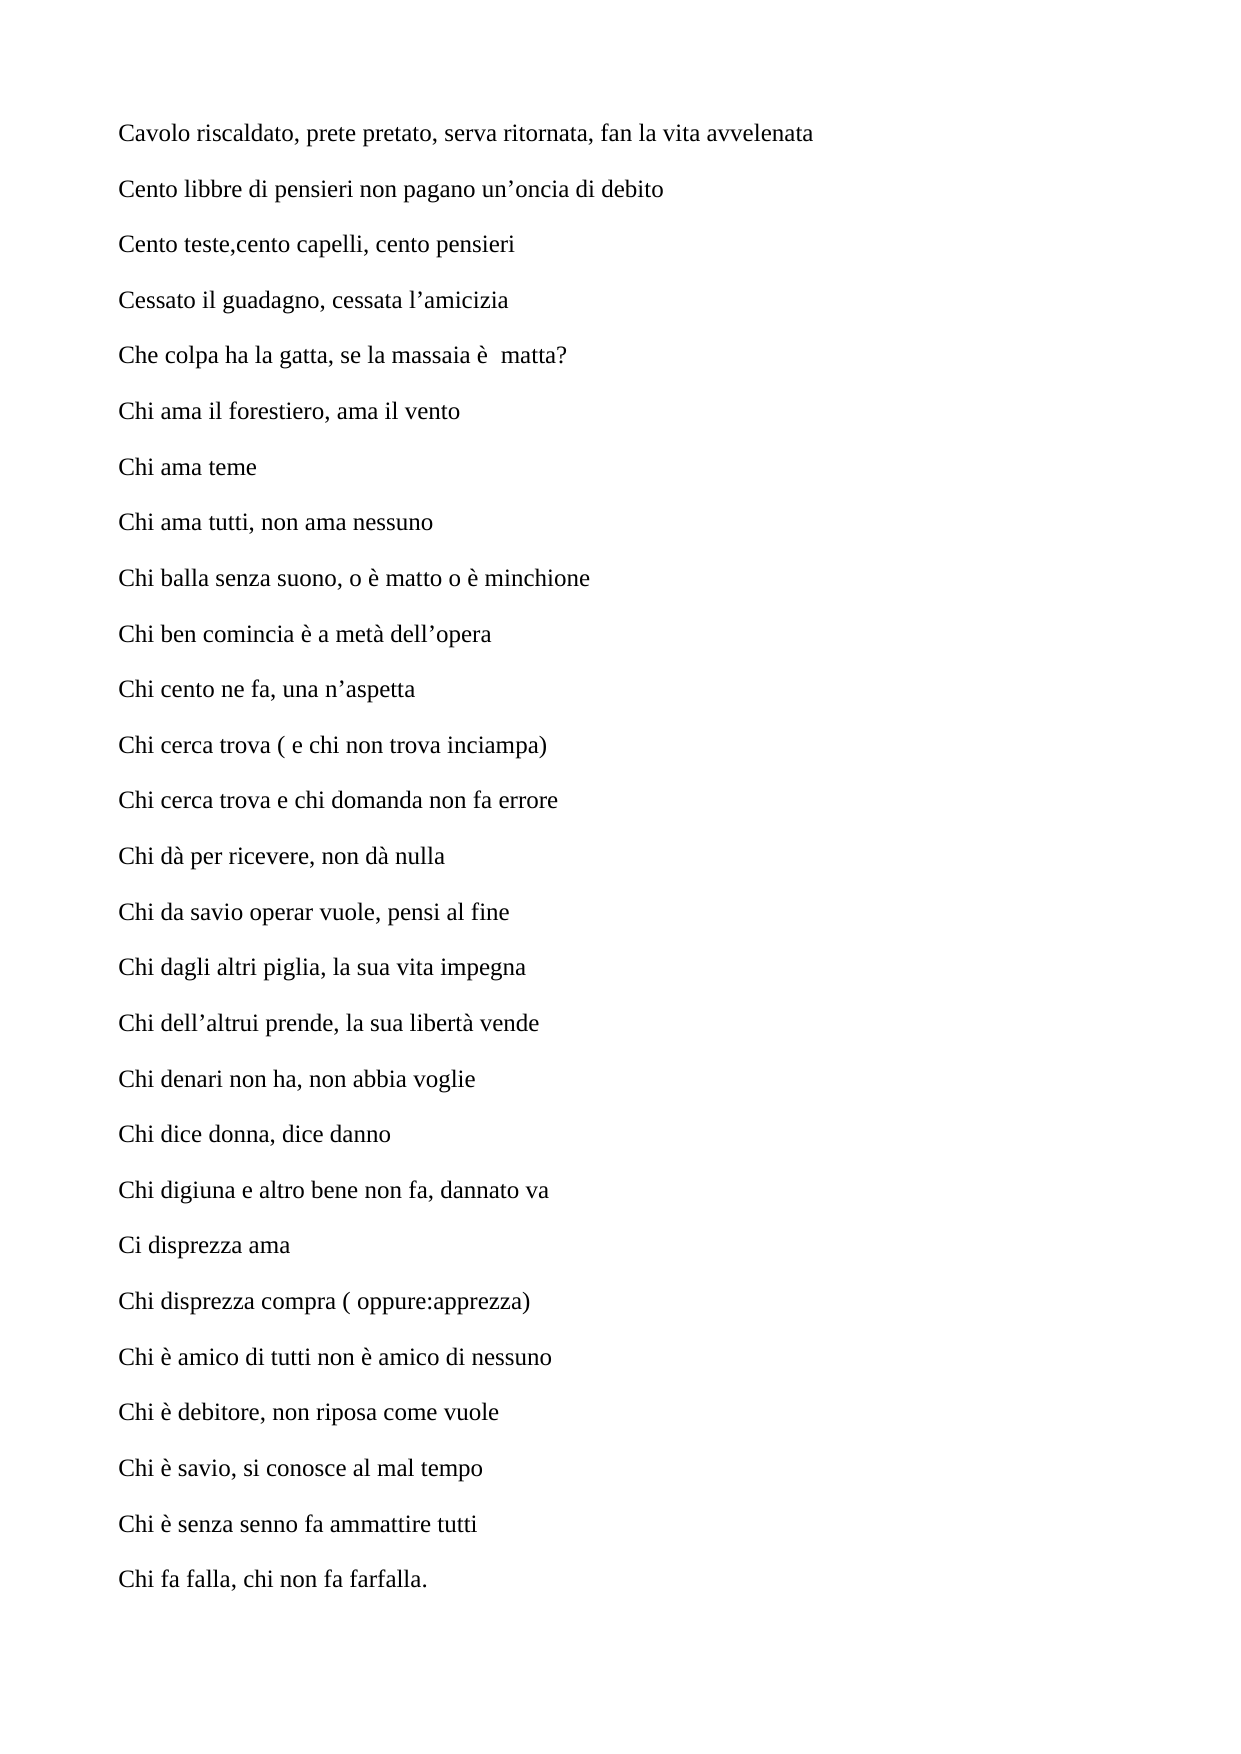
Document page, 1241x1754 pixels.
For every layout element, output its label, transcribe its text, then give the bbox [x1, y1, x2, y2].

text Chi ama teme [118, 452, 1122, 481]
text Cento teste,cento capelli, cento pensieri [118, 229, 1122, 258]
text Chi disprezza compra ( oppure:apprezza) [118, 1286, 1122, 1315]
text Chi dagli altri piglia, la sua vita impegna [118, 952, 1122, 981]
text Ci disprezza ama [118, 1231, 1122, 1259]
text Chi dell’altrui prende, la sua libertà vende [118, 1008, 1122, 1037]
text Chi è amico di tutti non è amico di nessuno [118, 1342, 1122, 1371]
text Chi ben comincia è a metà dell’opera [118, 619, 1122, 647]
text Chi ama il forestiero, ama il vento [118, 396, 1122, 425]
text Chi cerca trova ( e chi non trova inciampa) [118, 730, 1122, 759]
text Chi cerca trova e chi domanda non fa errore [118, 786, 1122, 814]
text Chi dice donna, dice danno [118, 1119, 1122, 1148]
text Che colpa ha la gatta, se la massaia è matta? [118, 341, 1122, 369]
text Cento libbre di pensieri non pagano un’oncia di debito [118, 174, 1122, 202]
text Chi dà per ricevere, non dà nulla [118, 841, 1122, 870]
text Cessato il guadagno, cessata l’amicizia [118, 285, 1122, 314]
text Chi è senza senno fa ammattire tutti [118, 1509, 1122, 1537]
text Chi è savio, si conosce al mal tempo [118, 1453, 1122, 1482]
text Chi cento ne fa, una n’aspetta [118, 674, 1122, 703]
text Chi da savio operar vuole, pensi al fine [118, 897, 1122, 926]
text Chi ama tutti, non ama nessuno [118, 507, 1122, 536]
text Chi digiuna e altro bene non fa, dannato va [118, 1175, 1122, 1204]
text Chi balla senza suono, o è matto o è minchione [118, 563, 1122, 592]
text Chi denari non ha, non abbia voglie [118, 1064, 1122, 1092]
text Cavolo riscaldato, prete pretato, serva ritornata, fan la vita avvelenata [118, 118, 1122, 147]
text Chi è debitore, non riposa come vuole [118, 1397, 1122, 1426]
text Chi fa falla, chi non fa farfalla. [118, 1564, 1122, 1593]
